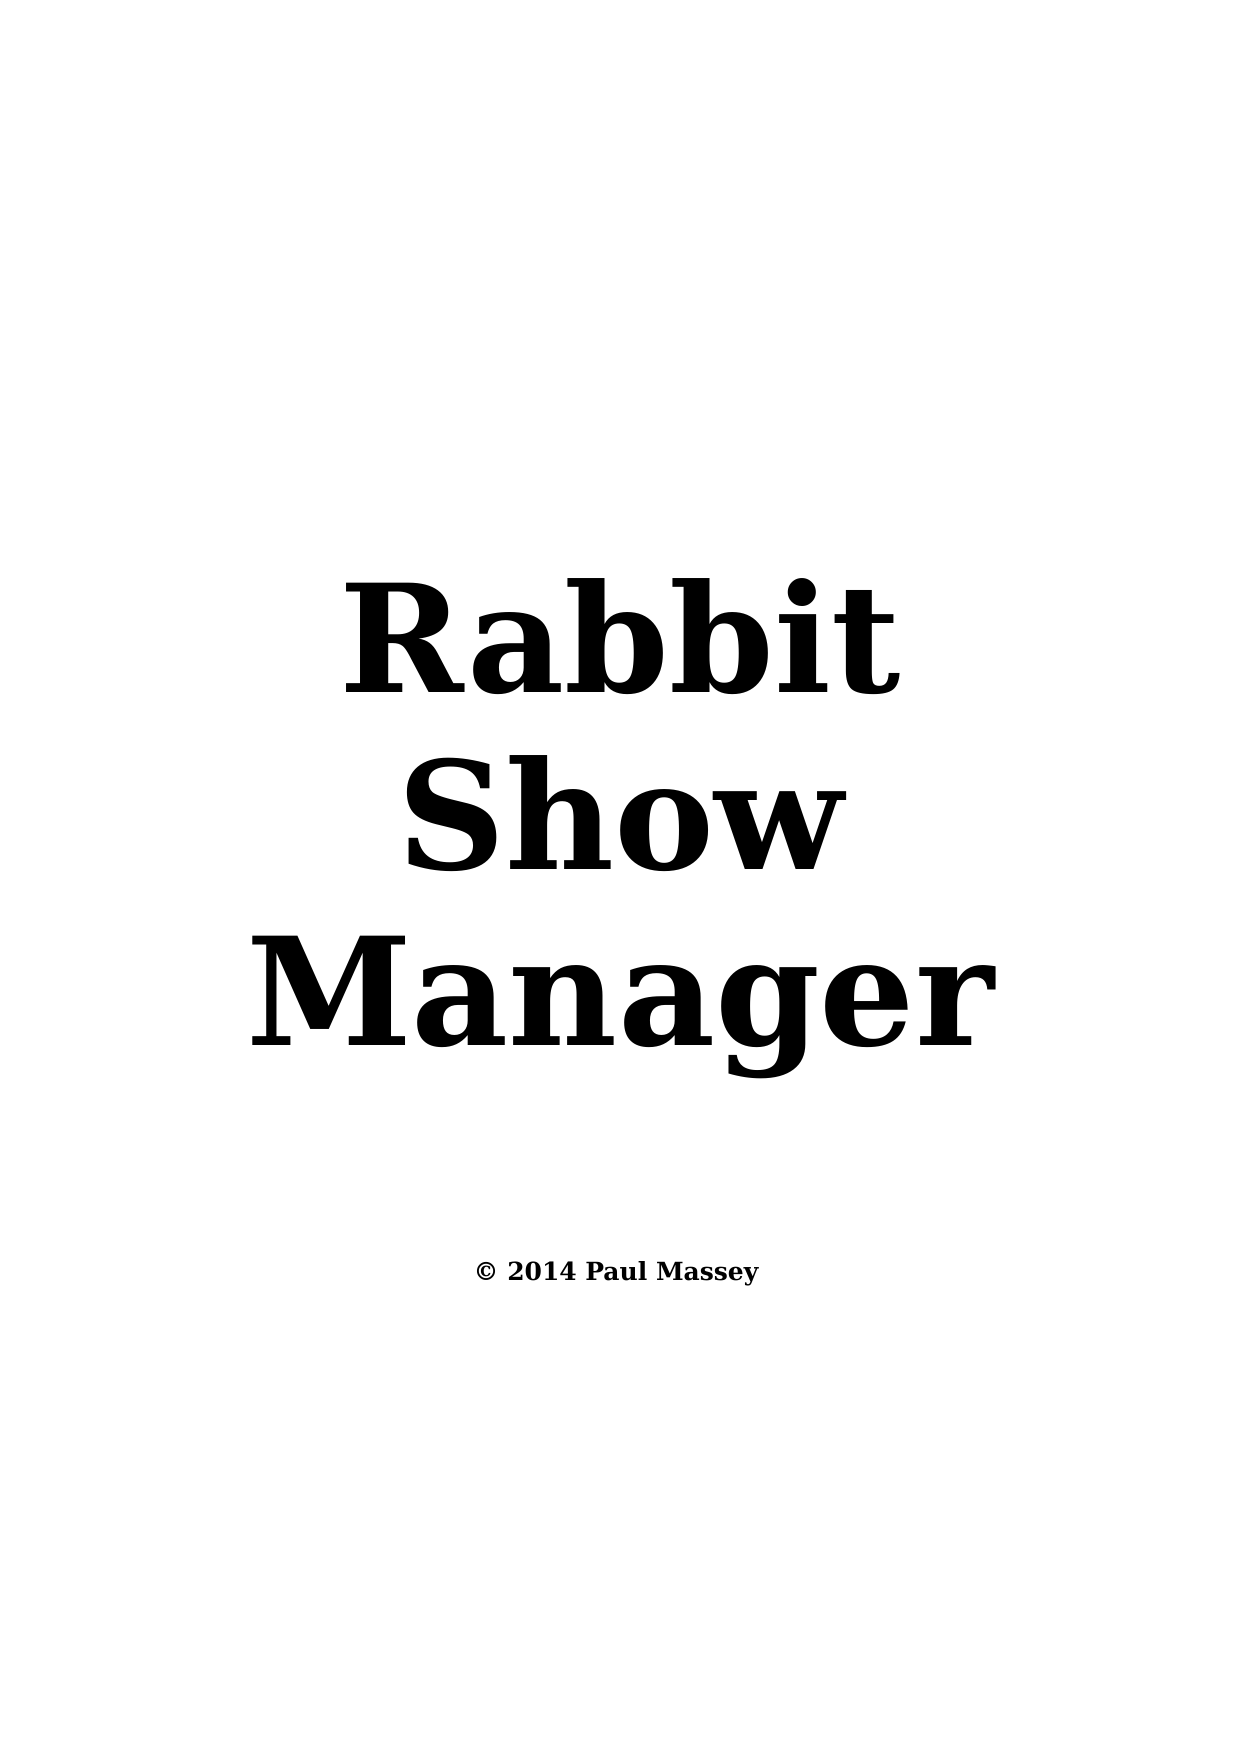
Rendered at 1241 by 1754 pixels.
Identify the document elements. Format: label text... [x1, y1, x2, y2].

text © 2014 Paul Massey [118, 1257, 1122, 1286]
text Rabbit Show Manager [118, 552, 1122, 1081]
